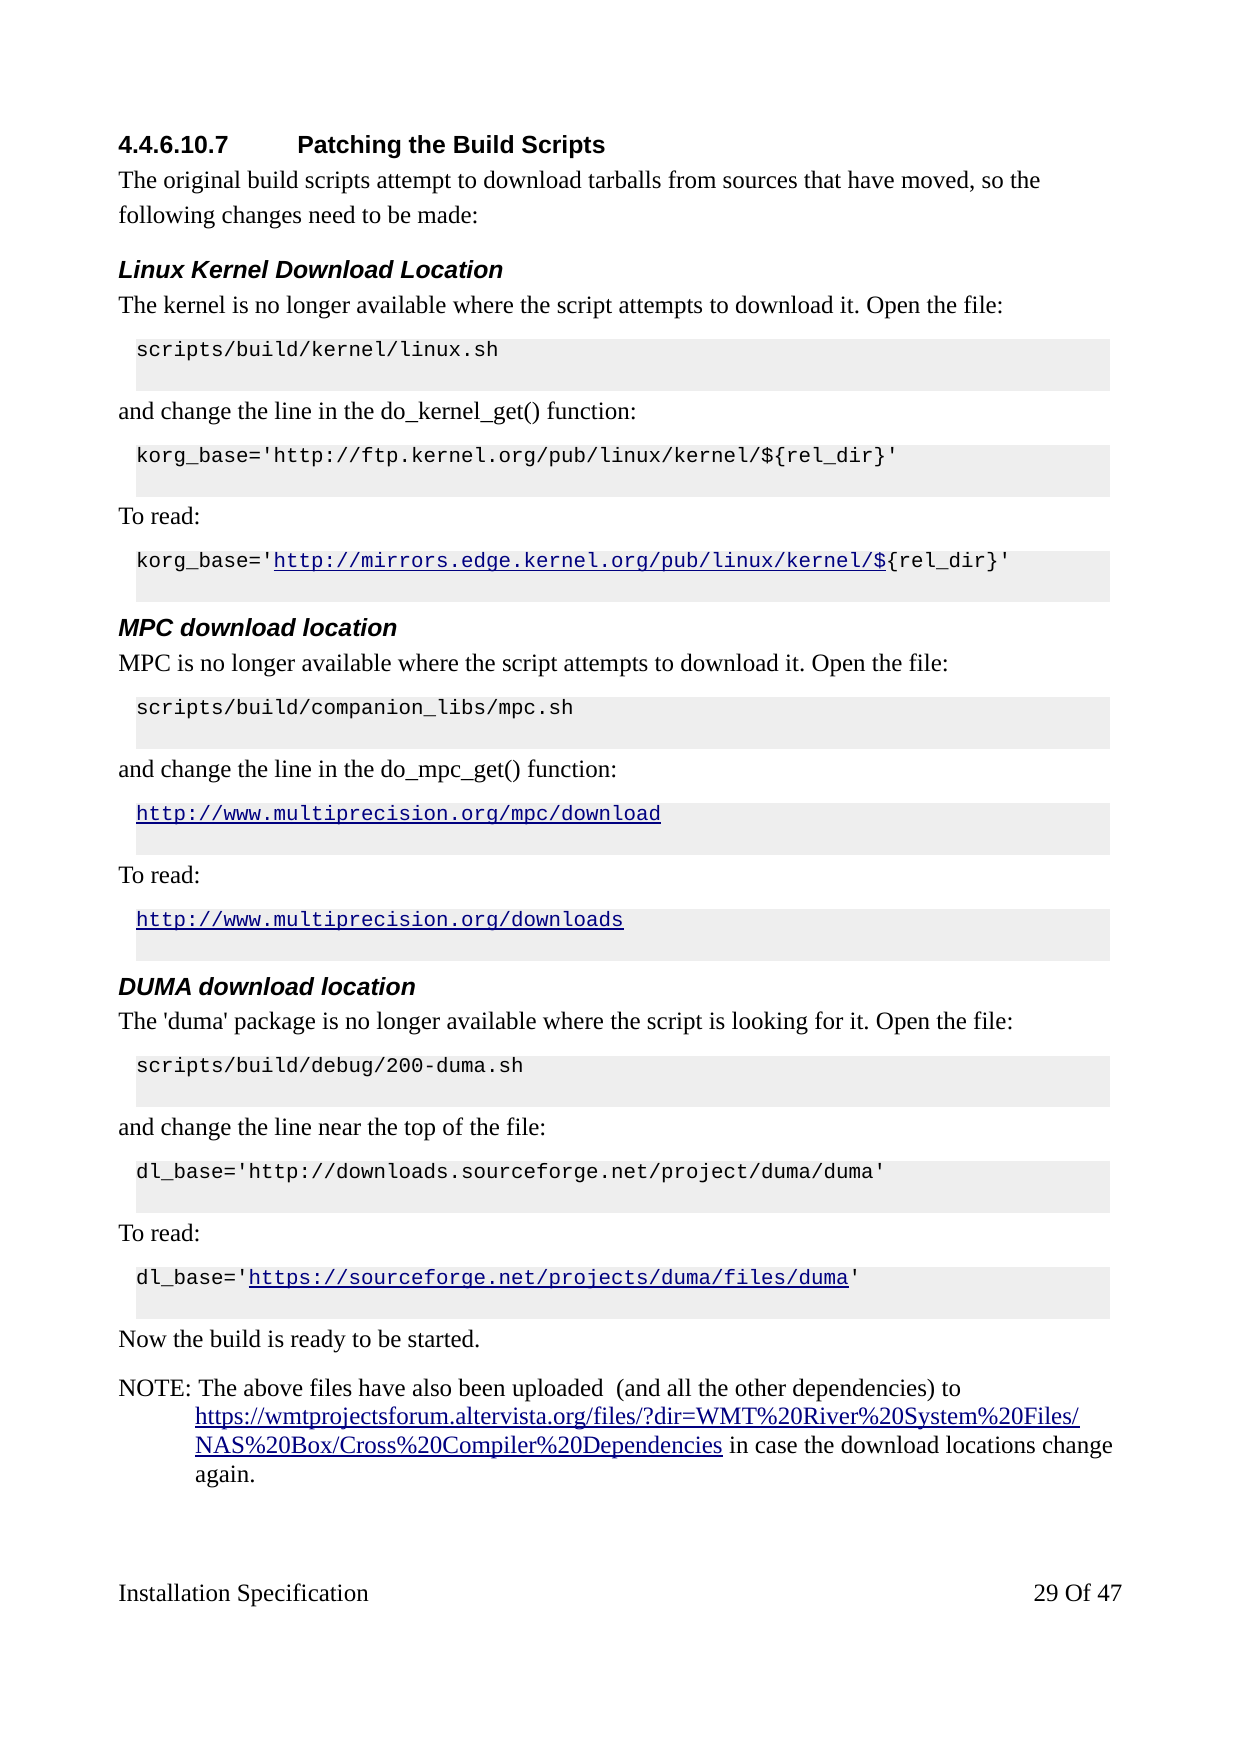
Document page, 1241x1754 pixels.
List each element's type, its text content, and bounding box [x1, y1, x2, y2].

text scripts/build/kernel/linux.sh [136, 339, 1110, 363]
text To read: [118, 1218, 1122, 1247]
text korg_base='http://ftp.kernel.org/pub/linux/kernel/${rel_dir}' [136, 445, 1110, 468]
text http://www.multiprecision.org/mpc/download [136, 803, 1110, 827]
subtitle Patching the Build Scripts [118, 131, 1122, 159]
text and change the line in the do_kernel_get() function: [118, 396, 1122, 424]
subtitle DUMA download location [118, 972, 1122, 1000]
text Now the build is ready to be started. [118, 1324, 1122, 1352]
text NOTE: The above files have also been uploaded (and all the other dependencies) to https://wmtprojectsforum.altervista.org/files/?dir=WMT%20River%20System%20Files/NAS%20Box/Cross%20Compiler%20Dependencies in case the download locations change again. [118, 1373, 1122, 1488]
text and change the line near the top of the file: [118, 1112, 1122, 1141]
subtitle MPC download location [118, 613, 1122, 642]
text To read: [118, 501, 1122, 530]
text http://www.multiprecision.org/downloads [136, 909, 1110, 932]
text The 'duma' package is no longer available where the script is looking for it. Open the file: [118, 1006, 1122, 1035]
text and change the line in the do_mpc_get() function: [118, 754, 1122, 783]
text The kernel is no longer available where the script attempts to download it. Open the file: [118, 290, 1122, 319]
text scripts/build/debug/200-duma.sh [136, 1056, 1110, 1079]
text To read: [118, 860, 1122, 888]
text The original build scripts attempt to download tarballs from sources that have moved, so the following changes need to be made: [118, 165, 1122, 229]
subtitle Linux Kernel Download Location [118, 255, 1122, 284]
text MPC is no longer available where the script attempts to download it. Open the file: [118, 648, 1122, 677]
text dl_base='http://downloads.sourceforge.net/project/duma/duma' [136, 1161, 1110, 1185]
text dl_base='https://sourceforge.net/projects/duma/files/duma' [136, 1267, 1110, 1291]
text scripts/build/companion_libs/mpc.sh [136, 697, 1110, 721]
text korg_base='http://mirrors.edge.kernel.org/pub/linux/kernel/${rel_dir}' [136, 551, 1110, 574]
